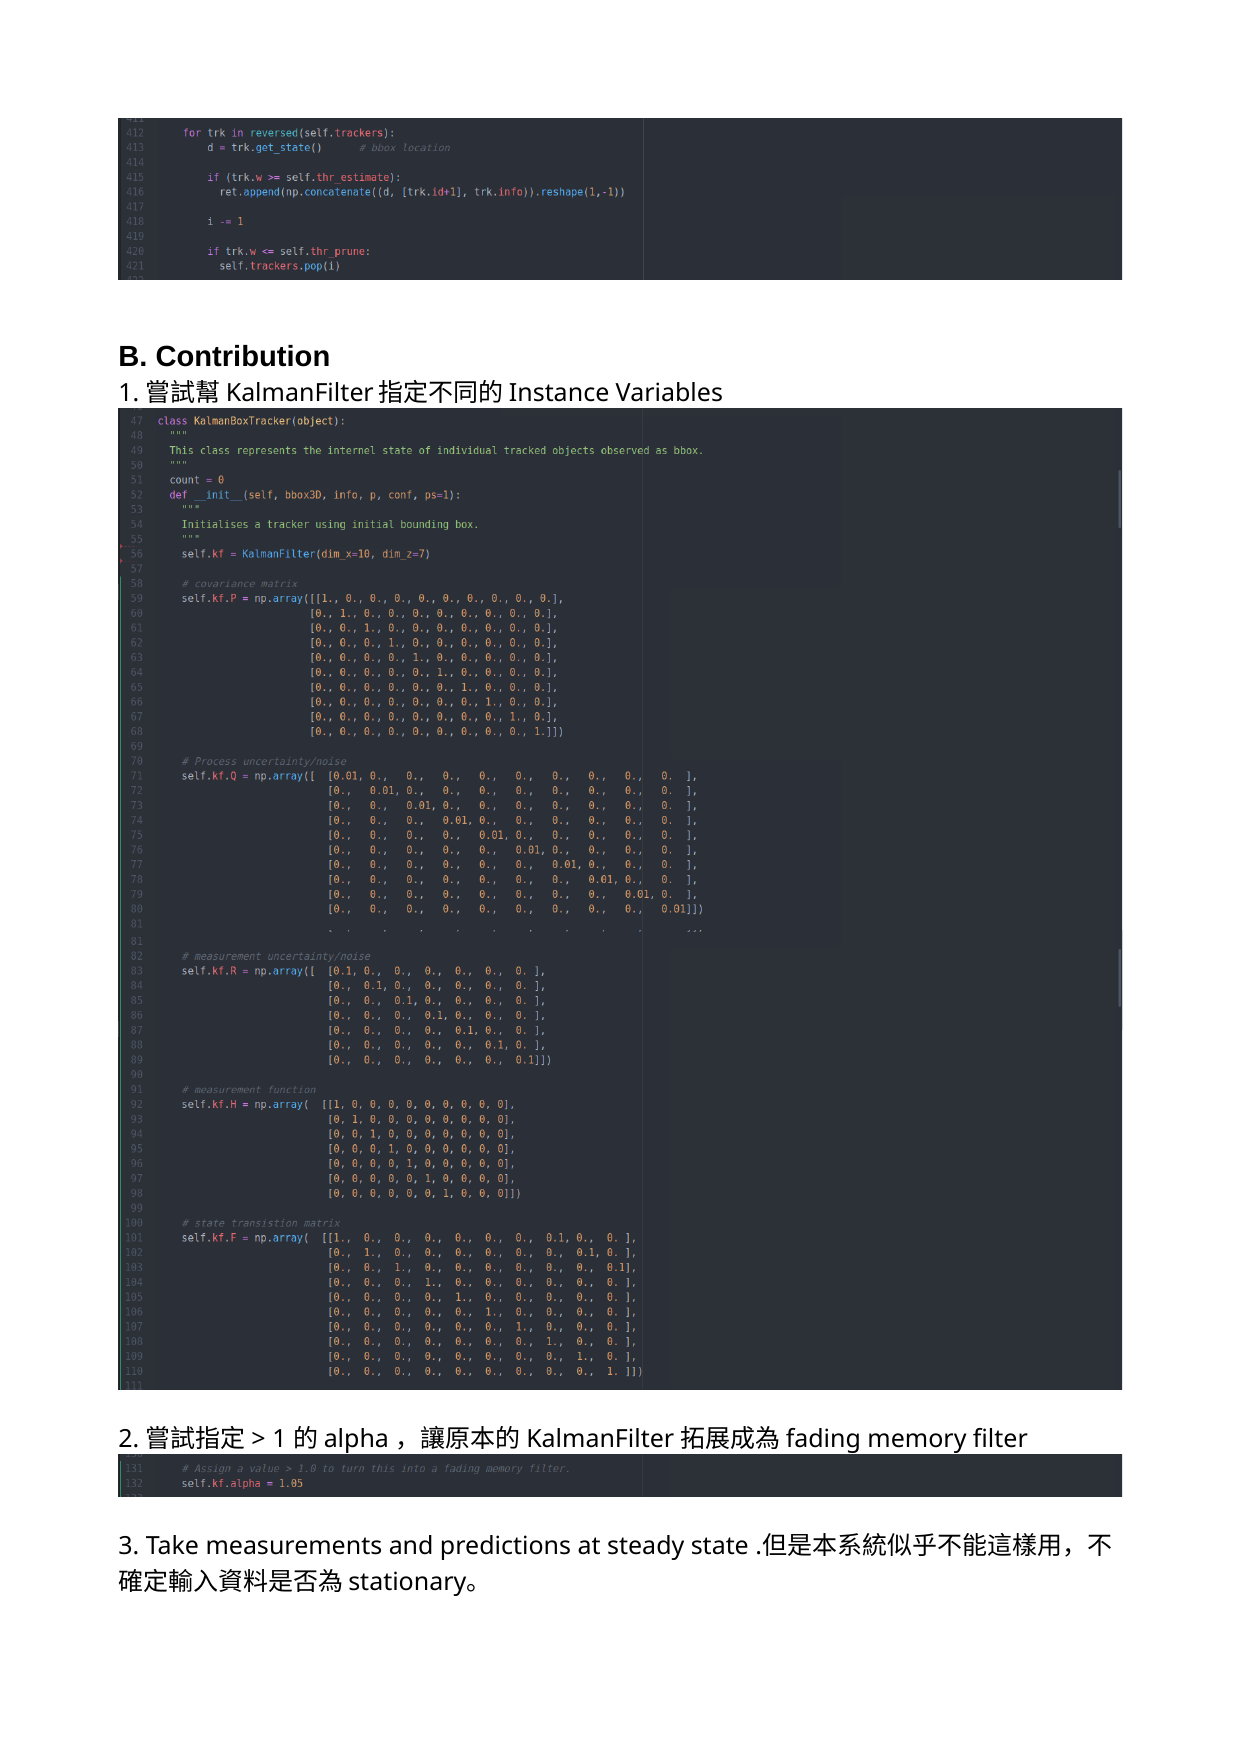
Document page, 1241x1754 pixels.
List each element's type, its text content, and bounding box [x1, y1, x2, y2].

picture [118, 118, 1123, 280]
picture [118, 1454, 1123, 1497]
text 2. 嘗試指定 > 1 的 alpha ，讓原本的 KalmanFilter 拓展成為fading memory filter [118, 1418, 1122, 1454]
picture [118, 408, 1123, 1390]
text 1. 嘗試幫KalmanFilter指定不同的Instance Variables [118, 372, 1122, 408]
text B. Contribution [118, 339, 1122, 372]
text 3. Take measurements and predictions at steady state .但是本系統似乎不能這樣用，不確定輸入資料是否為stationary。 [118, 1526, 1122, 1598]
